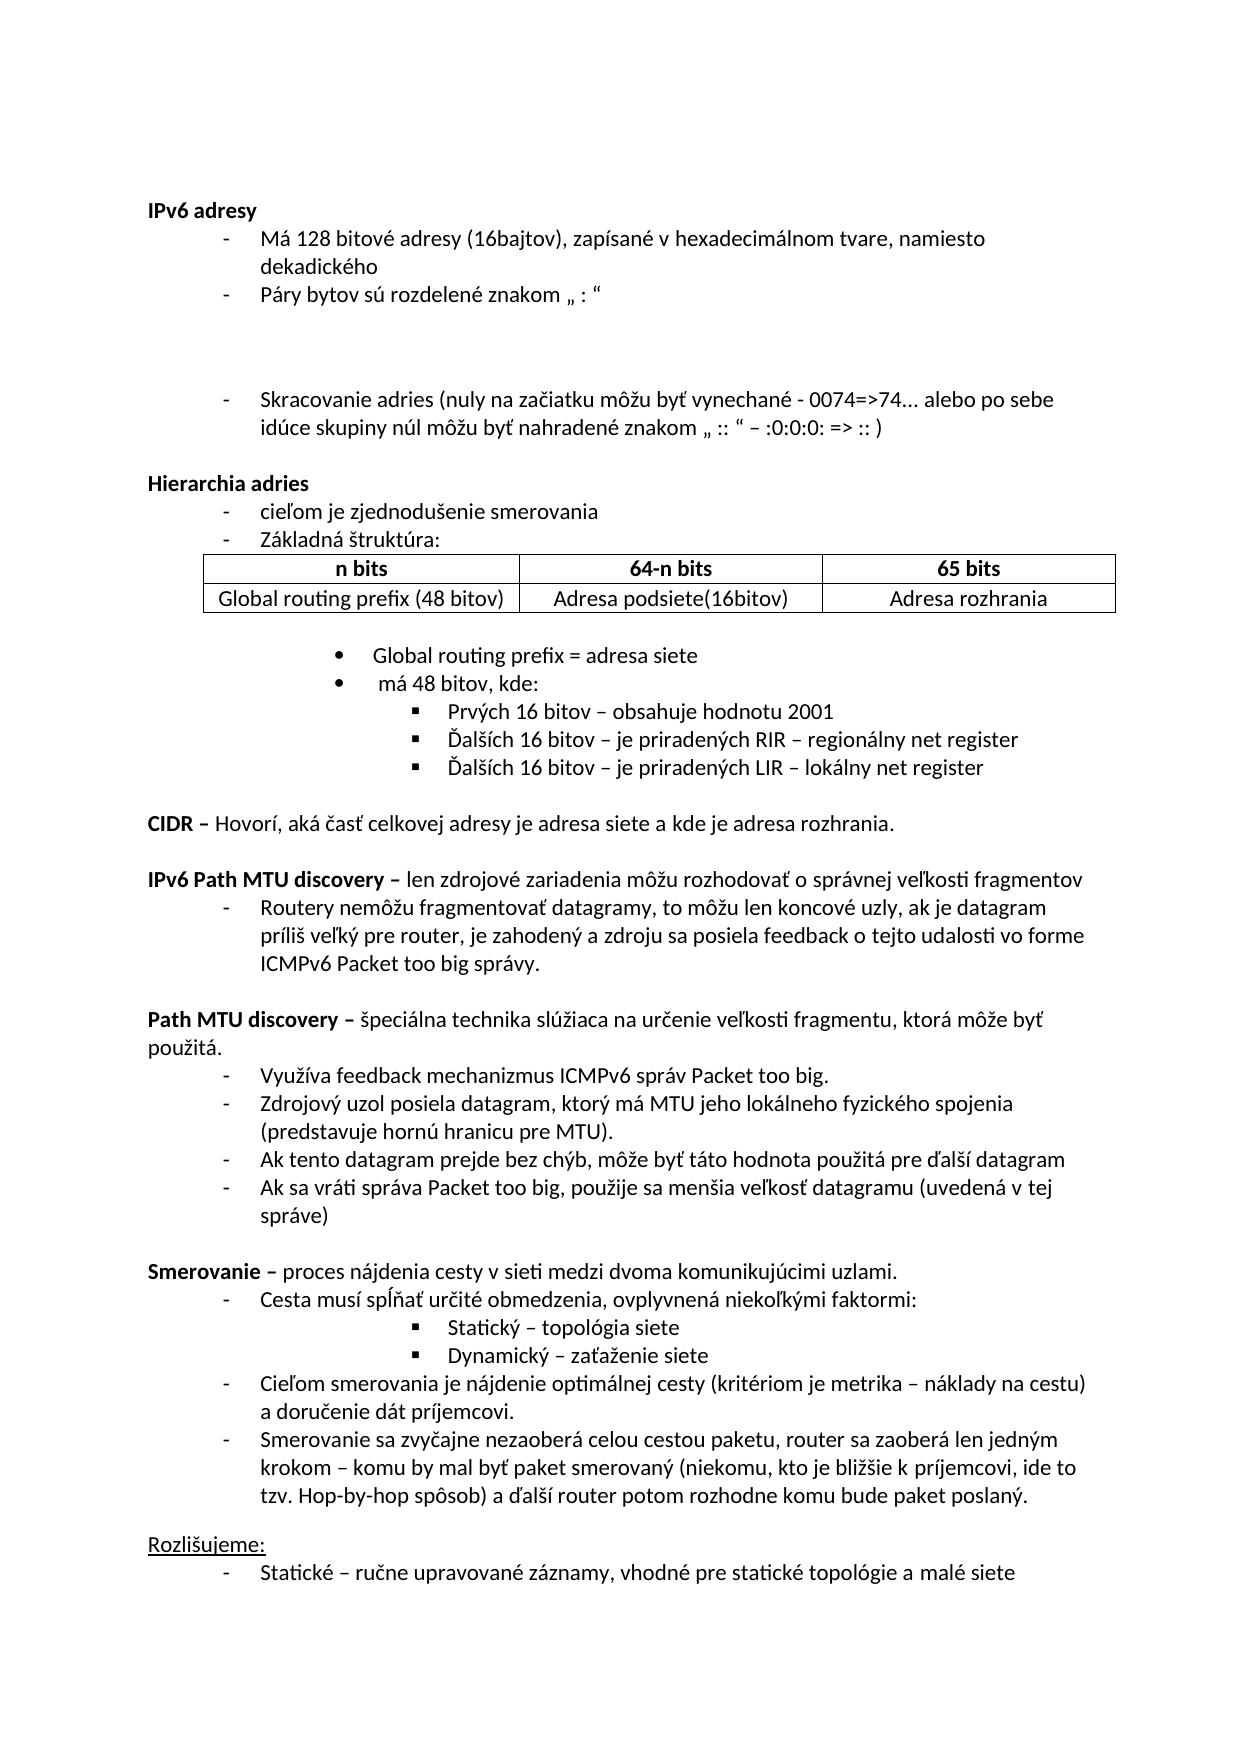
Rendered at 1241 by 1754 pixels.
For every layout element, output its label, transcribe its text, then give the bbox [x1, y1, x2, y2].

list Routery nemôžu fragmentovať datagramy, to môžu len koncové uzly, ak je datagram príliš veľký pre router, je zahodený a zdroju sa posiela feedback o tejto udalosti vo forme ICMPv6 Packet too big správy. [223, 893, 1093, 977]
table_header 64-n bits [520, 555, 822, 583]
list Ďalších 16 bitov – je priradených RIR – regionálny net register [410, 725, 1093, 753]
text Rozlišujeme: [148, 1530, 1093, 1558]
list Cieľom smerovania je nájdenie optimálnej cesty (kritériom je metrika – náklady na cestu) a doručenie dát príjemcovi. [223, 1369, 1093, 1425]
text Hierarchia adries [148, 469, 1093, 497]
list Využíva feedback mechanizmus ICMPv6 správ Packet too big. [223, 1061, 1093, 1089]
list Má 128 bitové adresy (16bajtov), zapísané v hexadecimálnom tvare, namiesto dekadického [223, 224, 1093, 281]
list Statické – ručne upravované záznamy, vhodné pre statické topológie a malé siete [223, 1558, 1093, 1586]
text IPv6 adresy [148, 196, 1093, 224]
text Smerovanie – proces nájdenia cesty v sieti medzi dvoma komunikujúcimi uzlami. [148, 1257, 1093, 1285]
list Statický – topológia siete [410, 1313, 1093, 1341]
table_cell Adresa podsiete(16bitov) [520, 584, 822, 612]
list Ďalších 16 bitov – je priradených LIR – lokálny net register [410, 753, 1093, 781]
list Dynamický – zaťaženie siete [410, 1341, 1093, 1369]
table_cell Adresa rozhrania [823, 584, 1115, 612]
list Páry bytov sú rozdelené znakom „ : “ [223, 281, 1093, 308]
list Global routing prefix = adresa siete [335, 641, 1093, 669]
list Prvých 16 bitov – obsahuje hodnotu 2001 [410, 697, 1093, 725]
list cieľom je zjednodušenie smerovania [223, 497, 1093, 526]
list Základná štruktúra: [223, 526, 1093, 553]
list Smerovanie sa zvyčajne nezaoberá celou cestou paketu, router sa zaoberá len jedným krokom – komu by mal byť paket smerovaný (niekomu, kto je bližšie k príjemcovi, ide to tzv. Hop-by-hop spôsob) a ďalší router potom rozhodne komu bude paket poslaný. [223, 1425, 1093, 1509]
list Ak sa vráti správa Packet too big, použije sa menšia veľkosť datagramu (uvedená v tej správe) [223, 1173, 1093, 1229]
table_cell Global routing prefix (48 bitov) [204, 584, 519, 612]
text Path MTU discovery – špeciálna technika slúžiaca na určenie veľkosti fragmentu, ktorá môže byť použitá. [148, 1005, 1093, 1061]
list Cesta musí spĺňať určité obmedzenia, ovplyvnená niekoľkými faktormi: [223, 1285, 1093, 1313]
text IPv6 Path MTU discovery – len zdrojové zariadenia môžu rozhodovať o správnej veľkosti fragmentov [148, 865, 1093, 893]
list Zdrojový uzol posiela datagram, ktorý má MTU jeho lokálneho fyzického spojenia (predstavuje hornú hranicu pre MTU). [223, 1089, 1093, 1145]
list Ak tento datagram prejde bez chýb, môže byť táto hodnota použitá pre ďalší datagram [223, 1145, 1093, 1173]
list má 48 bitov, kde: [335, 669, 1093, 697]
table_header n bits [204, 555, 519, 583]
text CIDR – Hovorí, aká časť celkovej adresy je adresa siete a kde je adresa rozhrania. [148, 809, 1093, 837]
table_header 65 bits [823, 555, 1115, 583]
list Skracovanie adries (nuly na začiatku môžu byť vynechané - 0074=>74... alebo po sebe idúce skupiny núl môžu byť nahradené znakom „ :: “ – :0:0:0: => :: ) [223, 385, 1093, 441]
